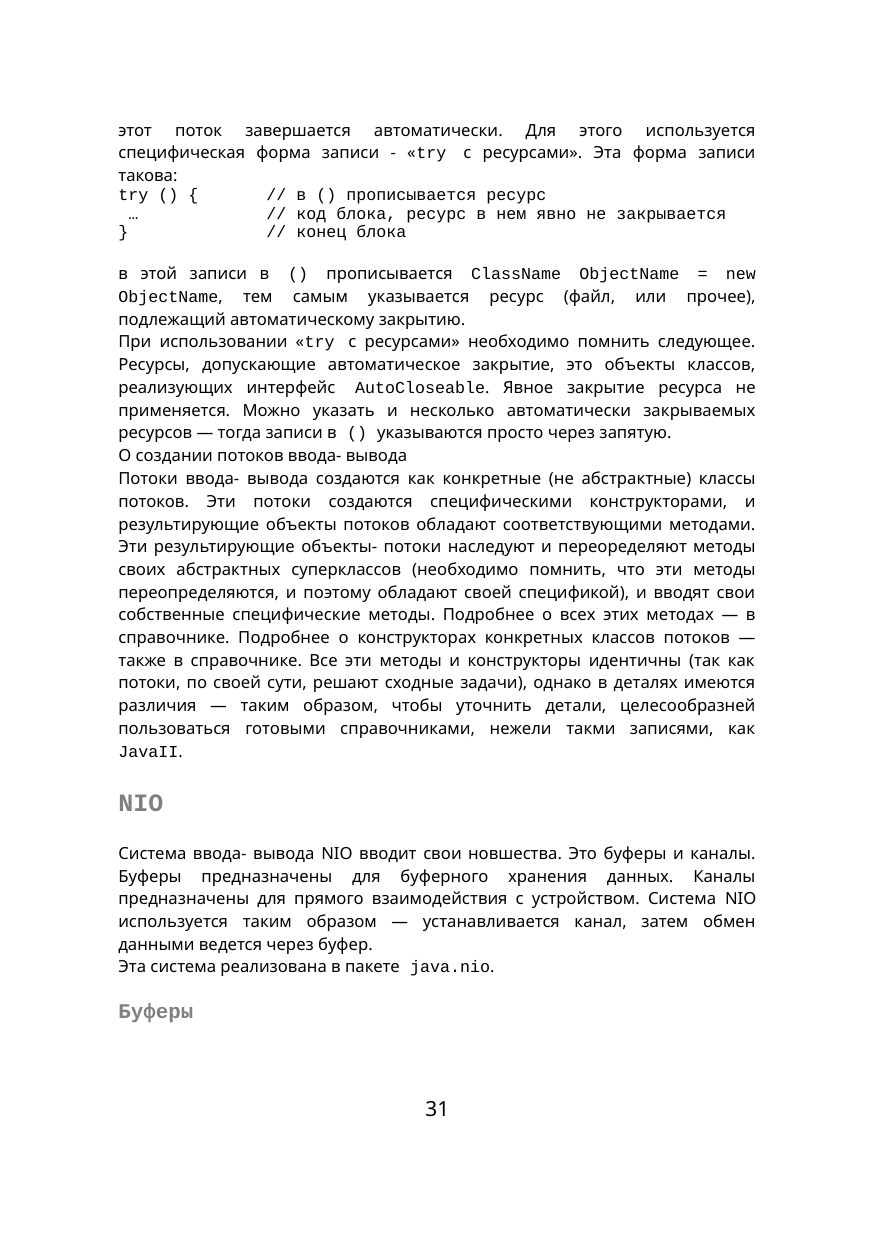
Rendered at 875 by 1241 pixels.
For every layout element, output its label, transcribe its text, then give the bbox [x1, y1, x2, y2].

text try () { // в () прописывается ресурс [118, 186, 756, 205]
text в этой записи в () прописывается ClassName ObjectName = new ObjectName, тем самым указывается ресурс (файл, или прочее), подлежащий автоматическому закрытию. [118, 262, 756, 330]
text Буферы [118, 1001, 756, 1025]
text Эта система реализована в пакете java.nio. [118, 955, 756, 978]
text Система ввода- вывода NIO вводит свои новшества. Это буферы и каналы. Буферы предназначены для буферного хранения данных. Каналы предназначены для прямого взаимодействия с устройством. Система NIO используется таким образом — устанавливается канал, затем обмен данными ведется через буфер. [118, 841, 756, 955]
text NIO [118, 790, 756, 819]
text этот поток завершается автоматически. Для этого используется специфическая форма записи - «try с ресурсами». Эта форма записи такова: [118, 118, 756, 186]
text О создании потоков ввода- вывода [118, 444, 756, 467]
text … // код блока, ресурс в нем явно не закрывается [118, 205, 756, 224]
text При использовании «try с ресурсами» необходимо помнить следующее. Ресурсы, допускающие автоматическое закрытие, это объекты классов, реализующих интерфейс AutoCloseable. Явное закрытие ресурса не применяется. Можно указать и несколько автоматически закрываемых ресурсов — тогда записи в () указываются просто через запятую. [118, 330, 756, 444]
text Потоки ввода- вывода создаются как конкретные (не абстрактные) классы потоков. Эти потоки создаются специфическими конструкторами, и результирующие объекты потоков обладают соответствующими методами. Эти результирующие объекты- потоки наследуют и переоределяют методы своих абстрактных суперклассов (необходимо помнить, что эти методы переопределяются, и поэтому обладают своей спецификой), и вводят свои собственные специфические методы. Подробнее о всех этих методах — в справочнике. Подробнее о конструкторах конкретных классов потоков — также в справочнике. Все эти методы и конструкторы идентичны (так как потоки, по своей сути, решают сходные задачи), однако в деталях имеются различия — таким образом, чтобы уточнить детали, целесообразней пользоваться готовыми справочниками, нежели такми записями, как JavaII. [118, 467, 756, 762]
text } // конец блока [118, 224, 756, 243]
